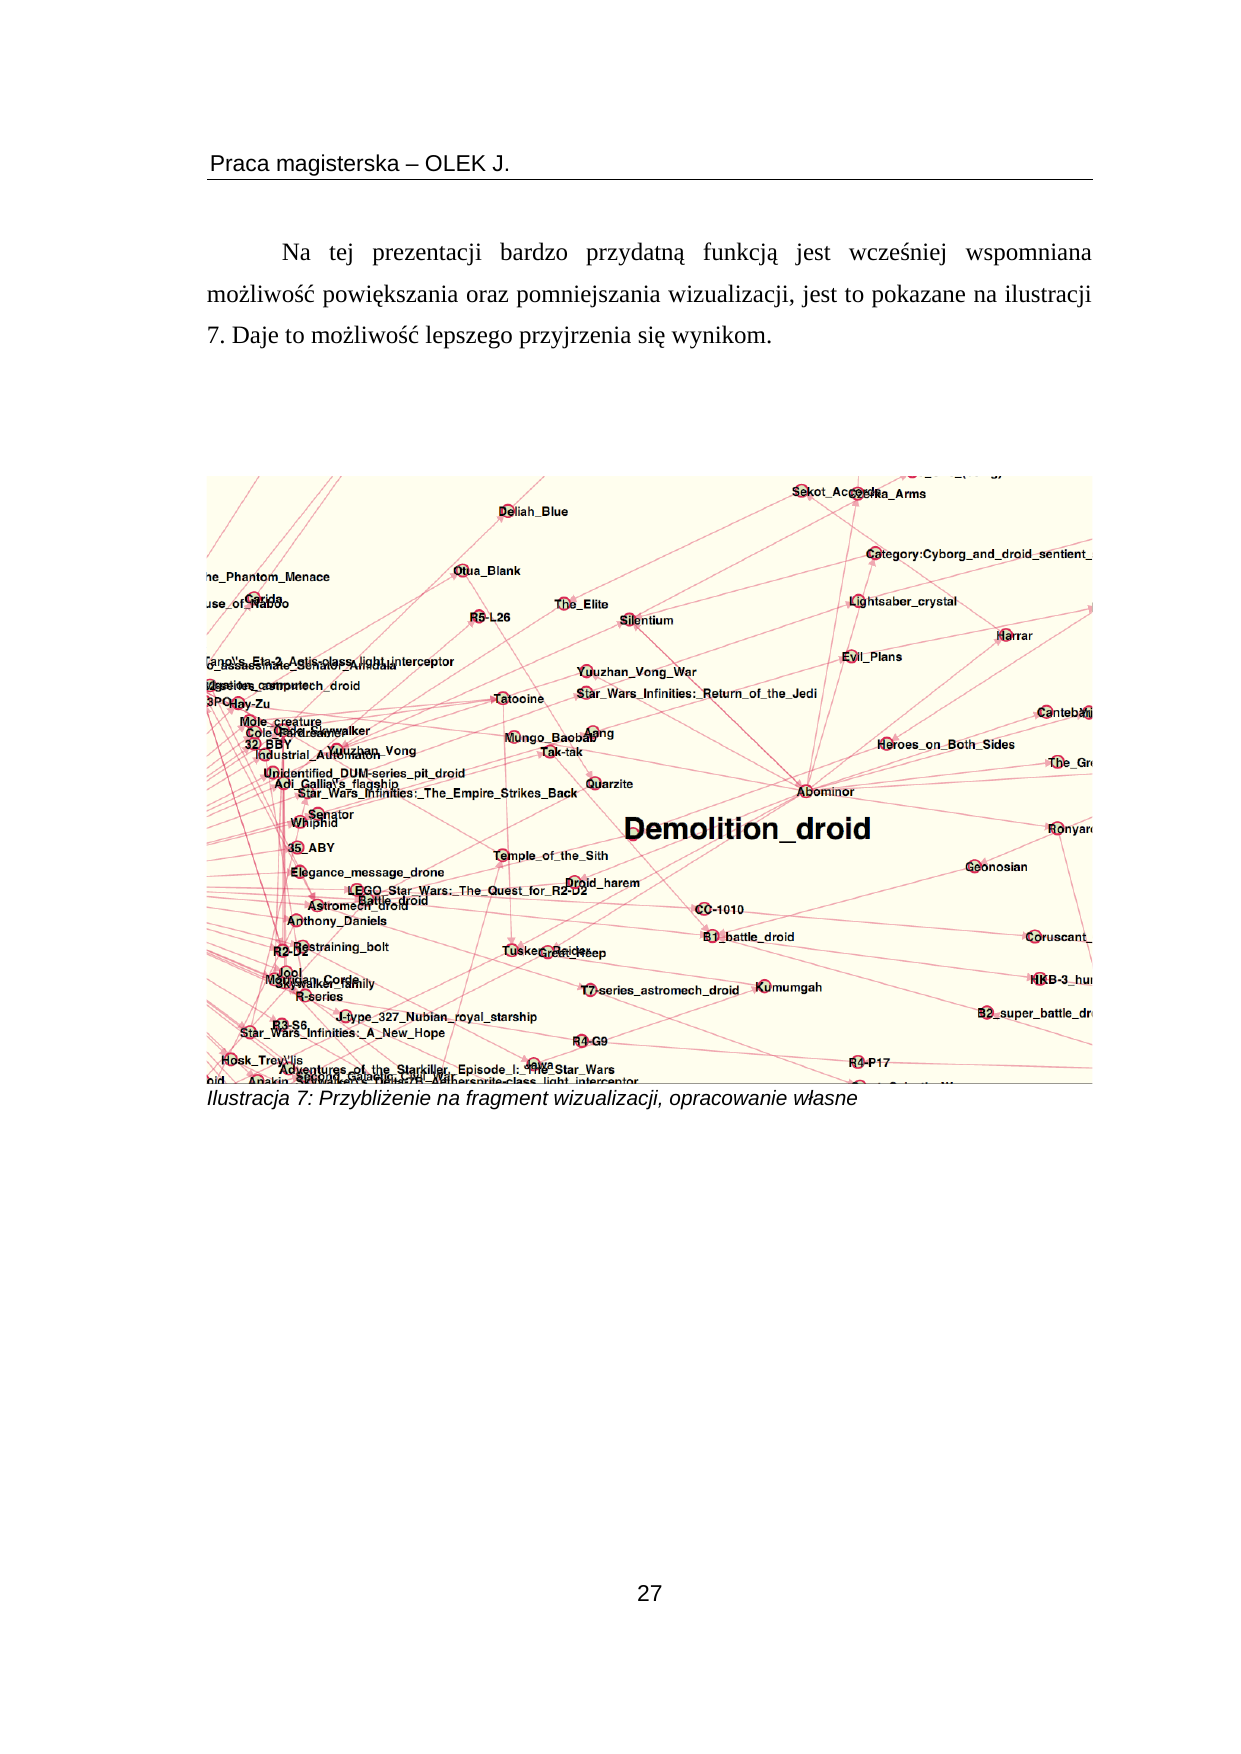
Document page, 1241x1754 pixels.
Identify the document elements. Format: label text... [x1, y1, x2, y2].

text Ilustracja 7: Przybliżenie na fragment wizualizacji, opracowanie własne [207, 1084, 1093, 1110]
text Na tej prezentacji bardzo przydatną funkcją jest wcześniej wspomniana możliwość powiększania oraz pomniejszania wizualizacji, jest to pokazane na ilustracji 7. Daje to możliwość lepszego przyjrzenia się wynikom. [207, 238, 1093, 349]
picture [206, 476, 1093, 1084]
